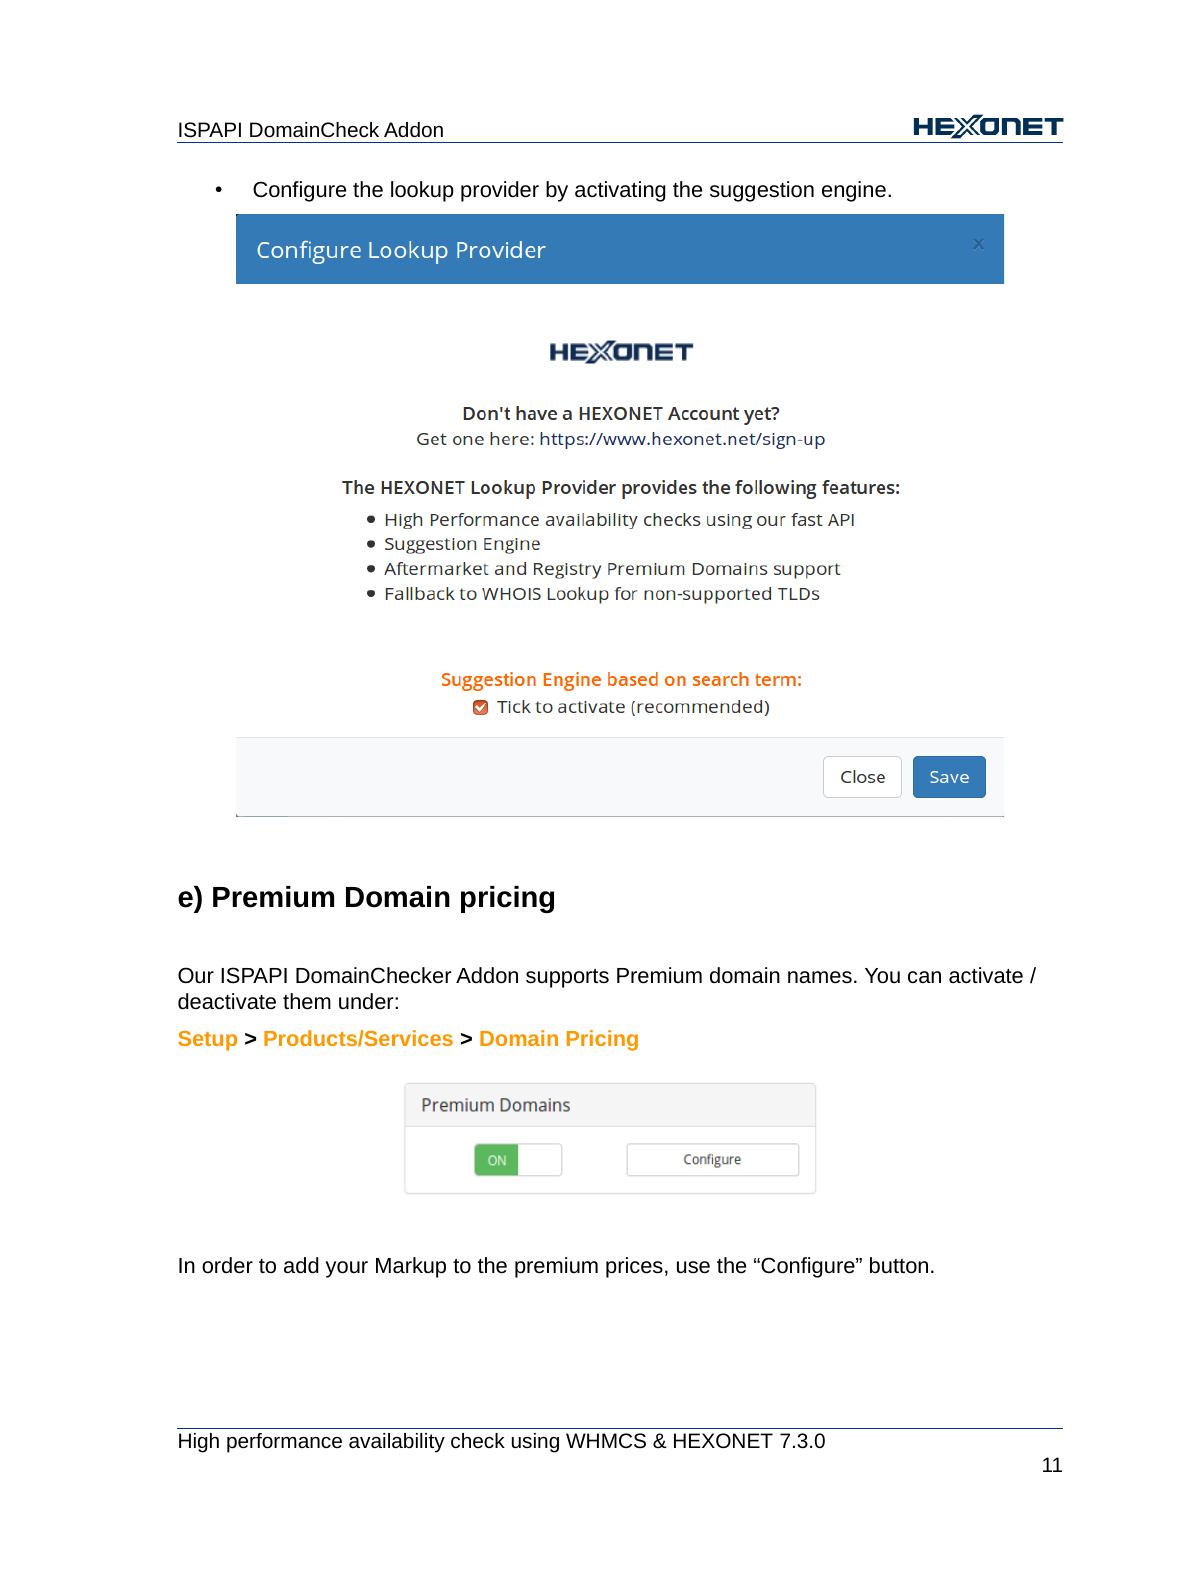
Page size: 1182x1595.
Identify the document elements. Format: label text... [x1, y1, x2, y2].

text Our ISPAPI DomainChecker Addon supports Premium domain names. You can activate / deactivate them under: [177, 963, 1063, 1014]
text Setup > Products/Services > Domain Pricing [177, 1026, 1063, 1052]
list Configure the lookup provider by activating the suggestion engine. [215, 177, 1063, 202]
text In order to add your Markup to the premium prices, use the “Configure” button. [177, 1253, 1063, 1278]
picture [236, 214, 1005, 817]
picture [396, 1064, 840, 1205]
picture [912, 113, 1065, 140]
subtitle Premium Domain pricing [177, 880, 1063, 913]
